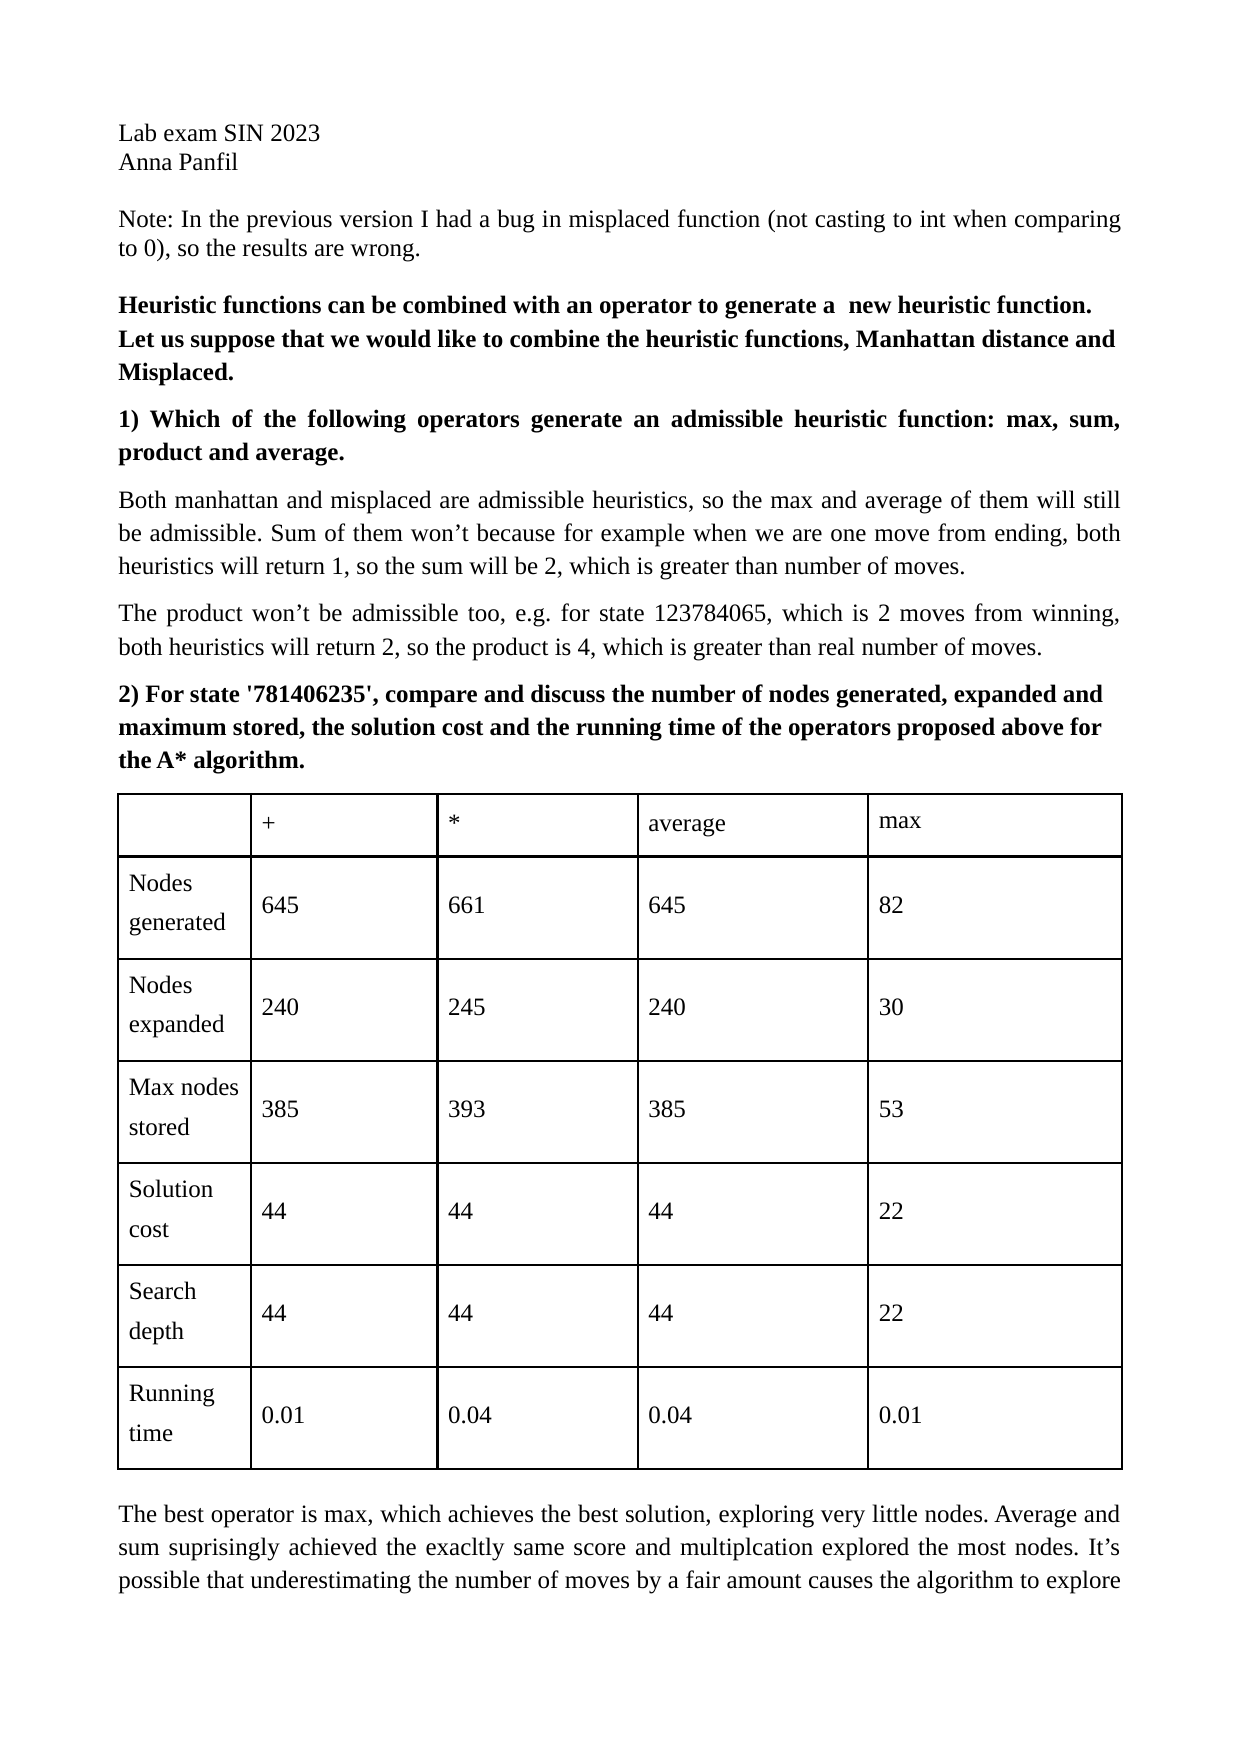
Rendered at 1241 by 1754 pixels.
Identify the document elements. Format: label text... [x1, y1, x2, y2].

text The product won’t be admissible too, e.g. for state 123784065, which is 2 moves from winning, both heuristics will return 2, so the product is 4, which is greater than real number of moves. [118, 598, 1122, 660]
table_cell 0.01 [869, 1368, 1121, 1468]
table_cell 30 [869, 960, 1121, 1059]
table_cell 44 [252, 1164, 436, 1264]
table_cell Nodes generated [119, 858, 250, 957]
table_header + [252, 795, 436, 855]
table_cell 0.01 [252, 1368, 436, 1468]
text 2) For state '781406235', compare and discuss the number of nodes generated, expanded and maximum stored, the solution cost and the running time of the operators proposed above for the A* algorithm. [118, 679, 1122, 774]
table_cell 240 [639, 960, 867, 1059]
text 1) Which of the following operators generate an admissible heuristic function: max, sum, product and average. [118, 404, 1122, 466]
table_header * [439, 795, 637, 855]
table_cell 53 [869, 1062, 1121, 1162]
text Note: In the previous version I had a bug in misplaced function (not casting to int when comparing to 0), so the results are wrong. [118, 204, 1122, 262]
table_cell Search depth [119, 1266, 250, 1366]
table_cell 22 [869, 1164, 1121, 1264]
table_cell 661 [439, 858, 637, 957]
table_header average [639, 795, 867, 855]
table_cell 645 [639, 858, 867, 957]
table_cell 393 [439, 1062, 637, 1162]
table_cell 385 [639, 1062, 867, 1162]
table_cell Max nodes stored [119, 1062, 250, 1162]
table_cell 240 [252, 960, 436, 1059]
table_cell 44 [439, 1164, 637, 1264]
text Both manhattan and misplaced are admissible heuristics, so the max and average of them will still be admissible. Sum of them won’t because for example when we are one move from ending, both heuristics will return 1, so the sum will be 2, which is greater than number of moves. [118, 485, 1122, 580]
table_cell Running time [119, 1368, 250, 1468]
table_cell 44 [439, 1266, 637, 1366]
table_cell 245 [439, 960, 637, 1059]
text Lab exam SIN 2023 [118, 118, 1122, 147]
table_header [119, 795, 250, 855]
table_header max [869, 795, 1121, 855]
text Anna Panfil [118, 147, 1122, 176]
text The best operator is max, which achieves the best solution, exploring very little nodes. Average and sum suprisingly achieved the exacltly same score and multiplcation explored the most nodes. It’s possible that underestimating the number of moves by a fair amount causes the algorithm to explore [118, 1499, 1122, 1593]
table_cell 82 [869, 858, 1121, 957]
table_cell 385 [252, 1062, 436, 1162]
text Heuristic functions can be combined with an operator to generate a new heuristic function. Let us suppose that we would like to combine the heuristic functions, Manhattan distance and Misplaced. [118, 291, 1122, 385]
table_cell 44 [639, 1266, 867, 1366]
table_cell Solution cost [119, 1164, 250, 1264]
table_cell 0.04 [639, 1368, 867, 1468]
table_cell 22 [869, 1266, 1121, 1366]
table_cell 645 [252, 858, 436, 957]
table_cell 0.04 [439, 1368, 637, 1468]
table_cell 44 [252, 1266, 436, 1366]
table_cell Nodes expanded [119, 960, 250, 1059]
table_cell 44 [639, 1164, 867, 1264]
